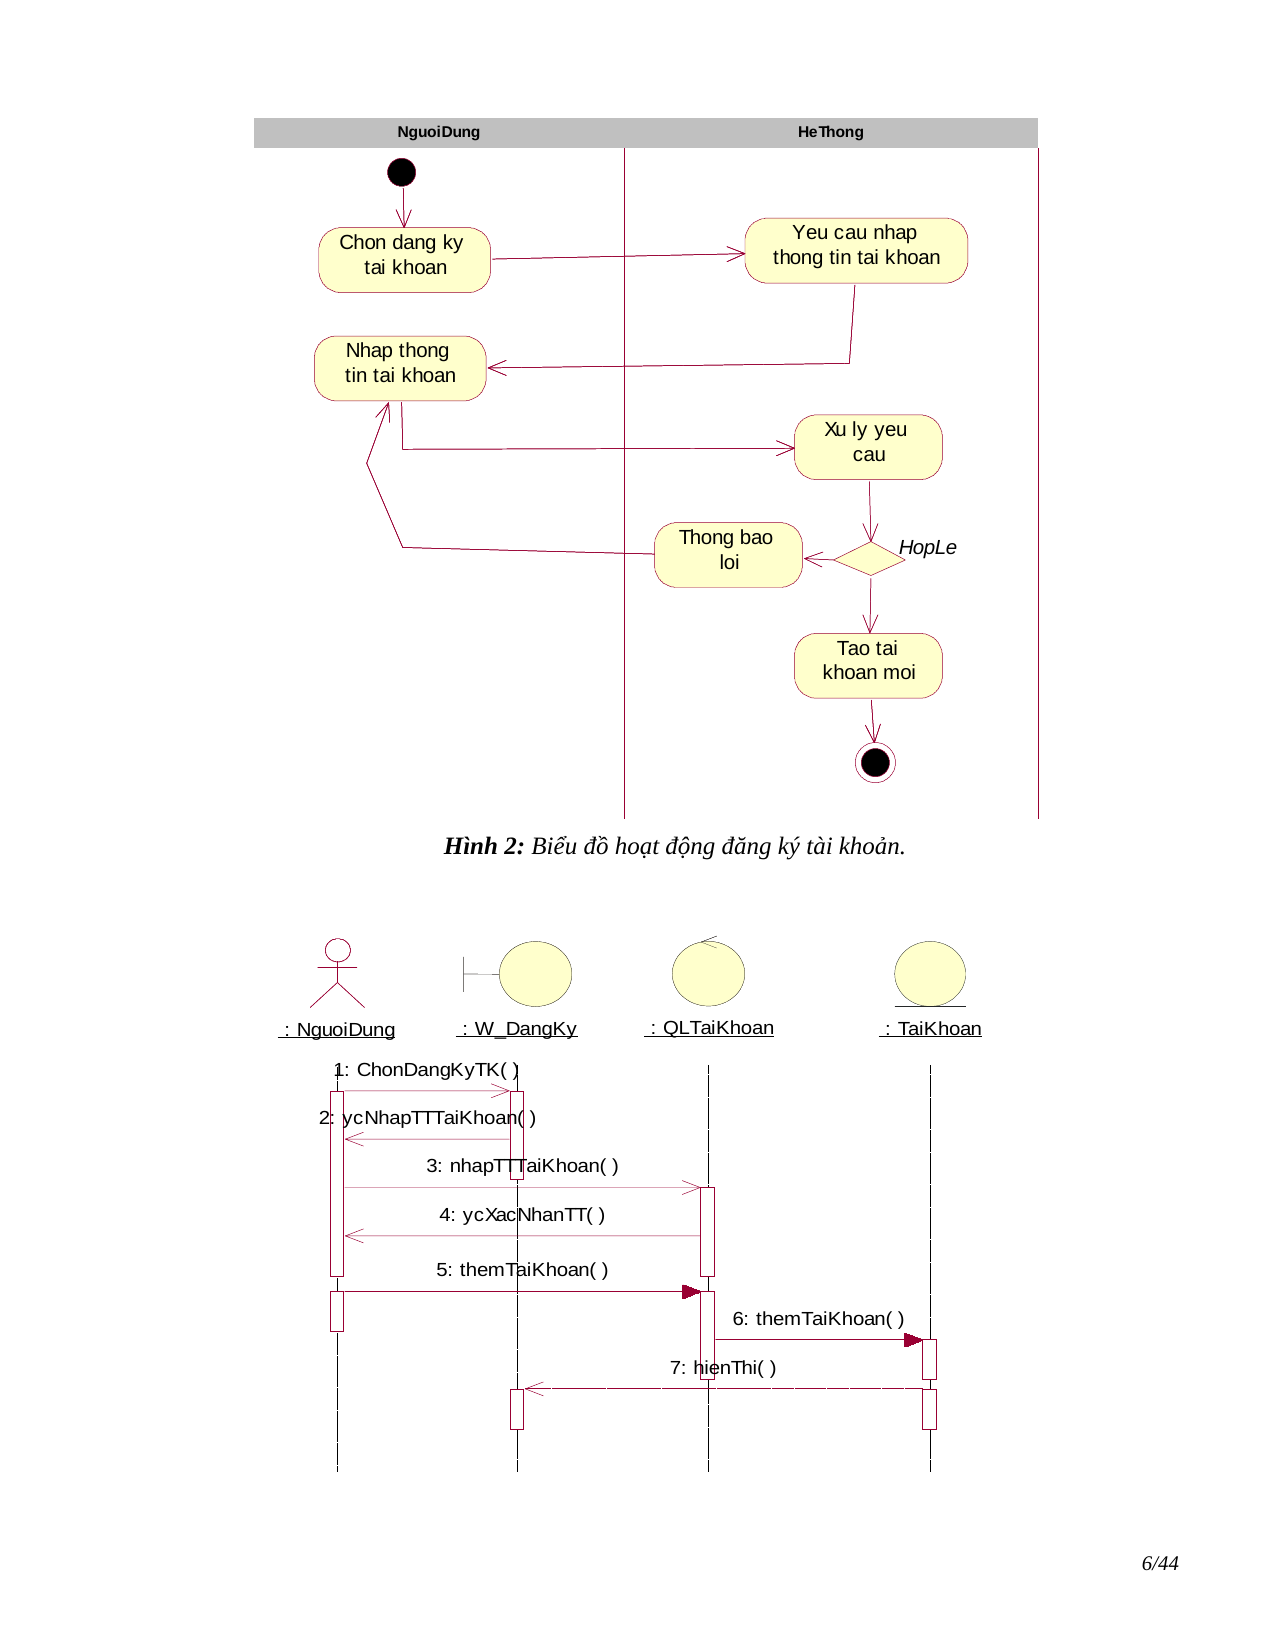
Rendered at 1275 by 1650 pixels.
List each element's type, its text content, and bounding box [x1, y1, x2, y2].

text Hình 2: Biểu đồ hoạt động đăng ký tài khoản. [112, 831, 1181, 860]
